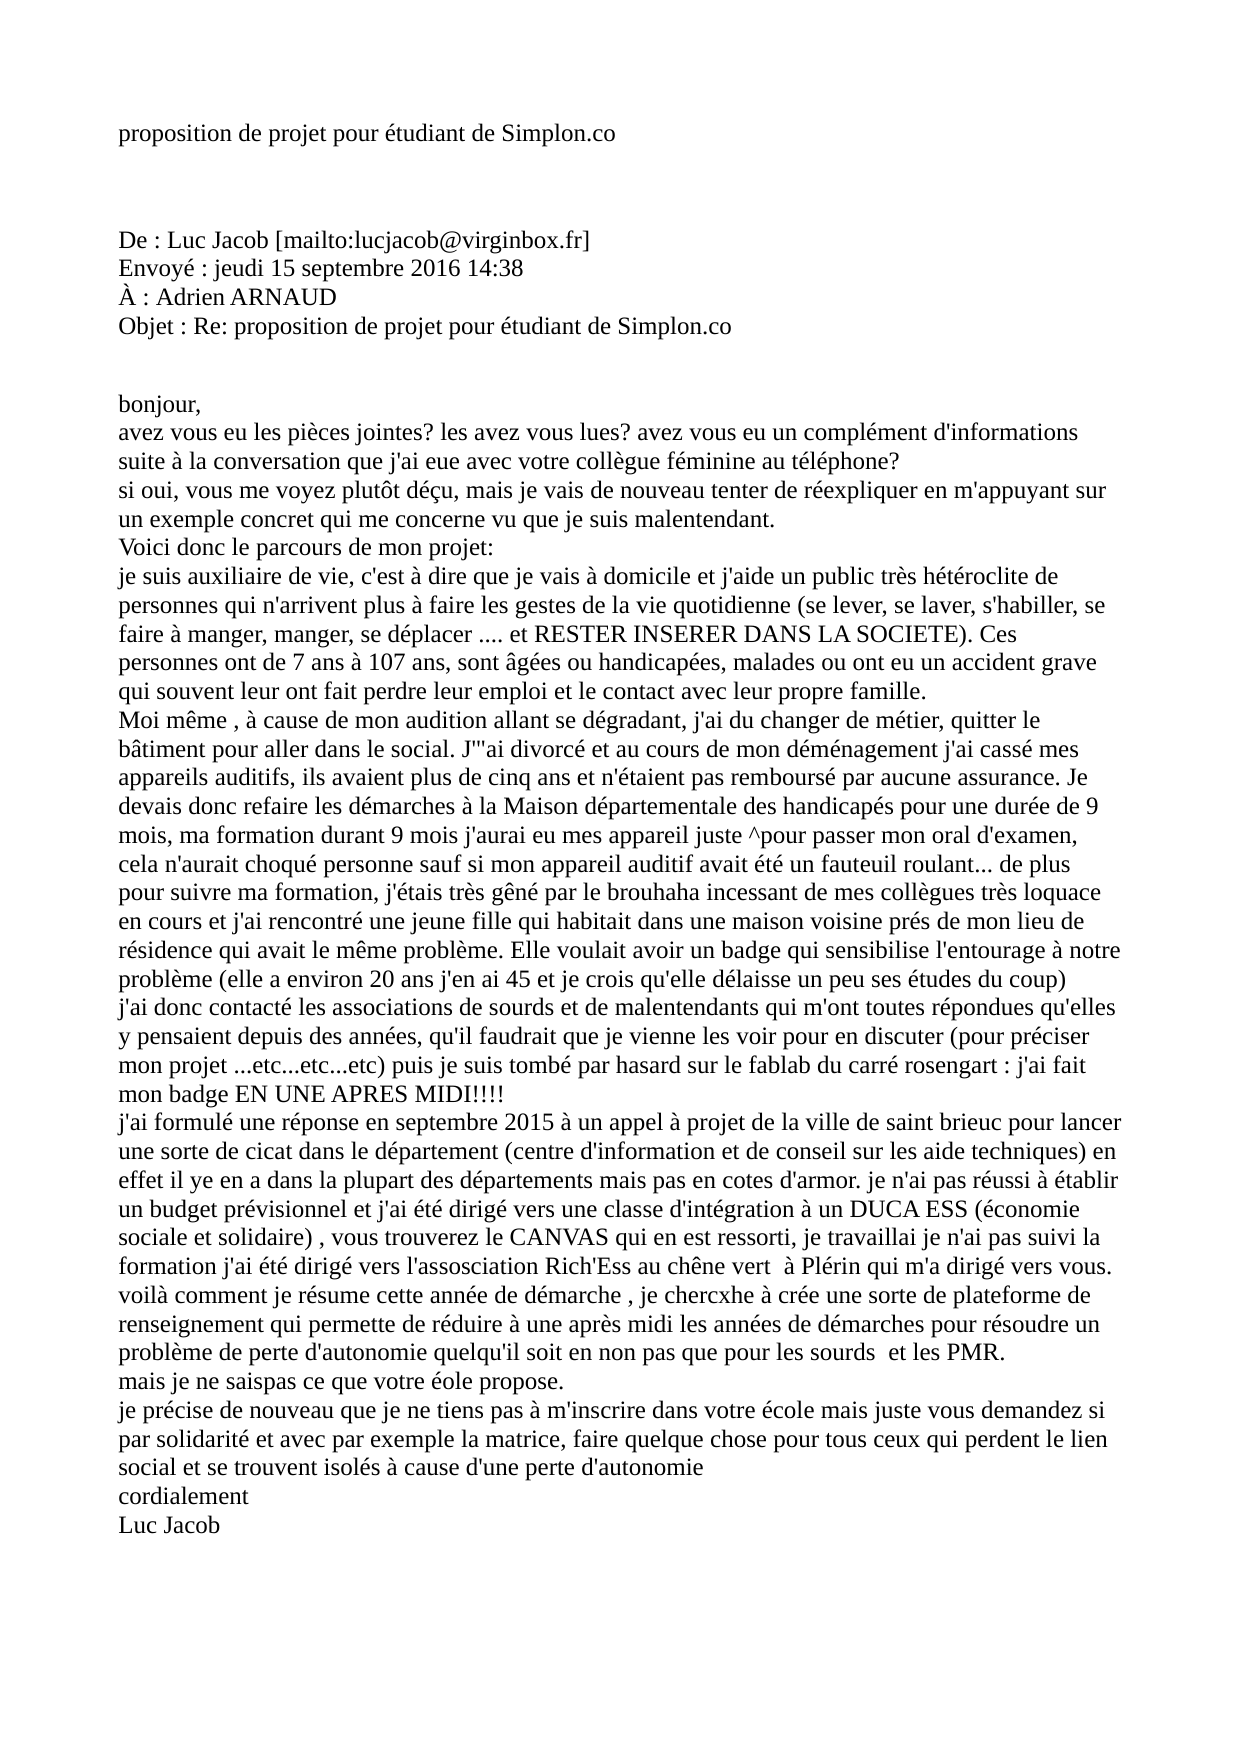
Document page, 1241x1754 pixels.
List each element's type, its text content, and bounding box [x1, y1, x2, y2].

text avez vous eu les pièces jointes? les avez vous lues? avez vous eu un complément d'informations suite à la conversation que j'ai eue avec votre collègue féminine au téléphone? [118, 417, 1122, 475]
text je précise de nouveau que je ne tiens pas à m'inscrire dans votre école mais juste vous demandez si par solidarité et avec par exemple la matrice, faire quelque chose pour tous ceux qui perdent le lien social et se trouvent isolés à cause d'une perte d'autonomie [118, 1395, 1122, 1481]
text De : Luc Jacob [mailto:lucjacob@virginbox.fr] Envoyé : jeudi 15 septembre 2016 14:38 À : Adrien ARNAUD Objet : Re: proposition de projet pour étudiant de Simplon.co [118, 225, 1122, 340]
text si oui, vous me voyez plutôt déçu, mais je vais de nouveau tenter de réexpliquer en m'appuyant sur un exemple concret qui me concerne vu que je suis malentendant. [118, 475, 1122, 532]
text bonjour, [118, 389, 1122, 417]
text cordialement [118, 1481, 1122, 1510]
text voilà comment je résume cette année de démarche , je chercxhe à crée une sorte de plateforme de renseignement qui permette de réduire à une après midi les années de démarches pour résoudre un problème de perte d'autonomie quelqu'il soit en non pas que pour les sourds et les PMR. [118, 1280, 1122, 1366]
text mais je ne saispas ce que votre éole propose. [118, 1366, 1122, 1395]
text proposition de projet pour étudiant de Simplon.co [118, 118, 1122, 147]
text Moi même , à cause de mon audition allant se dégradant, j'ai du changer de métier, quitter le bâtiment pour aller dans le social. J'"ai divorcé et au cours de mon déménagement j'ai cassé mes appareils auditifs, ils avaient plus de cinq ans et n'étaient pas remboursé par aucune assurance. Je devais donc refaire les démarches à la Maison départementale des handicapés pour une durée de 9 mois, ma formation durant 9 mois j'aurai eu mes appareil juste ^pour passer mon oral d'examen, cela n'aurait choqué personne sauf si mon appareil auditif avait été un fauteuil roulant... de plus pour suivre ma formation, j'étais très gêné par le brouhaha incessant de mes collègues très loquace en cours et j'ai rencontré une jeune fille qui habitait dans une maison voisine prés de mon lieu de résidence qui avait le même problème. Elle voulait avoir un badge qui sensibilise l'entourage à notre problème (elle a environ 20 ans j'en ai 45 et je crois qu'elle délaisse un peu ses études du coup) [118, 705, 1122, 992]
text Luc Jacob [118, 1510, 1122, 1539]
text j'ai formulé une réponse en septembre 2015 à un appel à projet de la ville de saint brieuc pour lancer une sorte de cicat dans le département (centre d'information et de conseil sur les aide techniques) en effet il ye en a dans la plupart des départements mais pas en cotes d'armor. je n'ai pas réussi à établir un budget prévisionnel et j'ai été dirigé vers une classe d'intégration à un DUCA ESS (économie sociale et solidaire) , vous trouverez le CANVAS qui en est ressorti, je travaillai je n'ai pas suivi la formation j'ai été dirigé vers l'assosciation Rich'Ess au chêne vert à Plérin qui m'a dirigé vers vous. [118, 1107, 1122, 1280]
text je suis auxiliaire de vie, c'est à dire que je vais à domicile et j'aide un public très hétéroclite de personnes qui n'arrivent plus à faire les gestes de la vie quotidienne (se lever, se laver, s'habiller, se faire à manger, manger, se déplacer .... et RESTER INSERER DANS LA SOCIETE). Ces personnes ont de 7 ans à 107 ans, sont âgées ou handicapées, malades ou ont eu un accident grave qui souvent leur ont fait perdre leur emploi et le contact avec leur propre famille. [118, 561, 1122, 705]
text Voici donc le parcours de mon projet: [118, 532, 1122, 561]
text j'ai donc contacté les associations de sourds et de malentendants qui m'ont toutes répondues qu'elles y pensaient depuis des années, qu'il faudrait que je vienne les voir pour en discuter (pour préciser mon projet ...etc...etc...etc) puis je suis tombé par hasard sur le fablab du carré rosengart : j'ai fait mon badge EN UNE APRES MIDI!!!! [118, 992, 1122, 1107]
